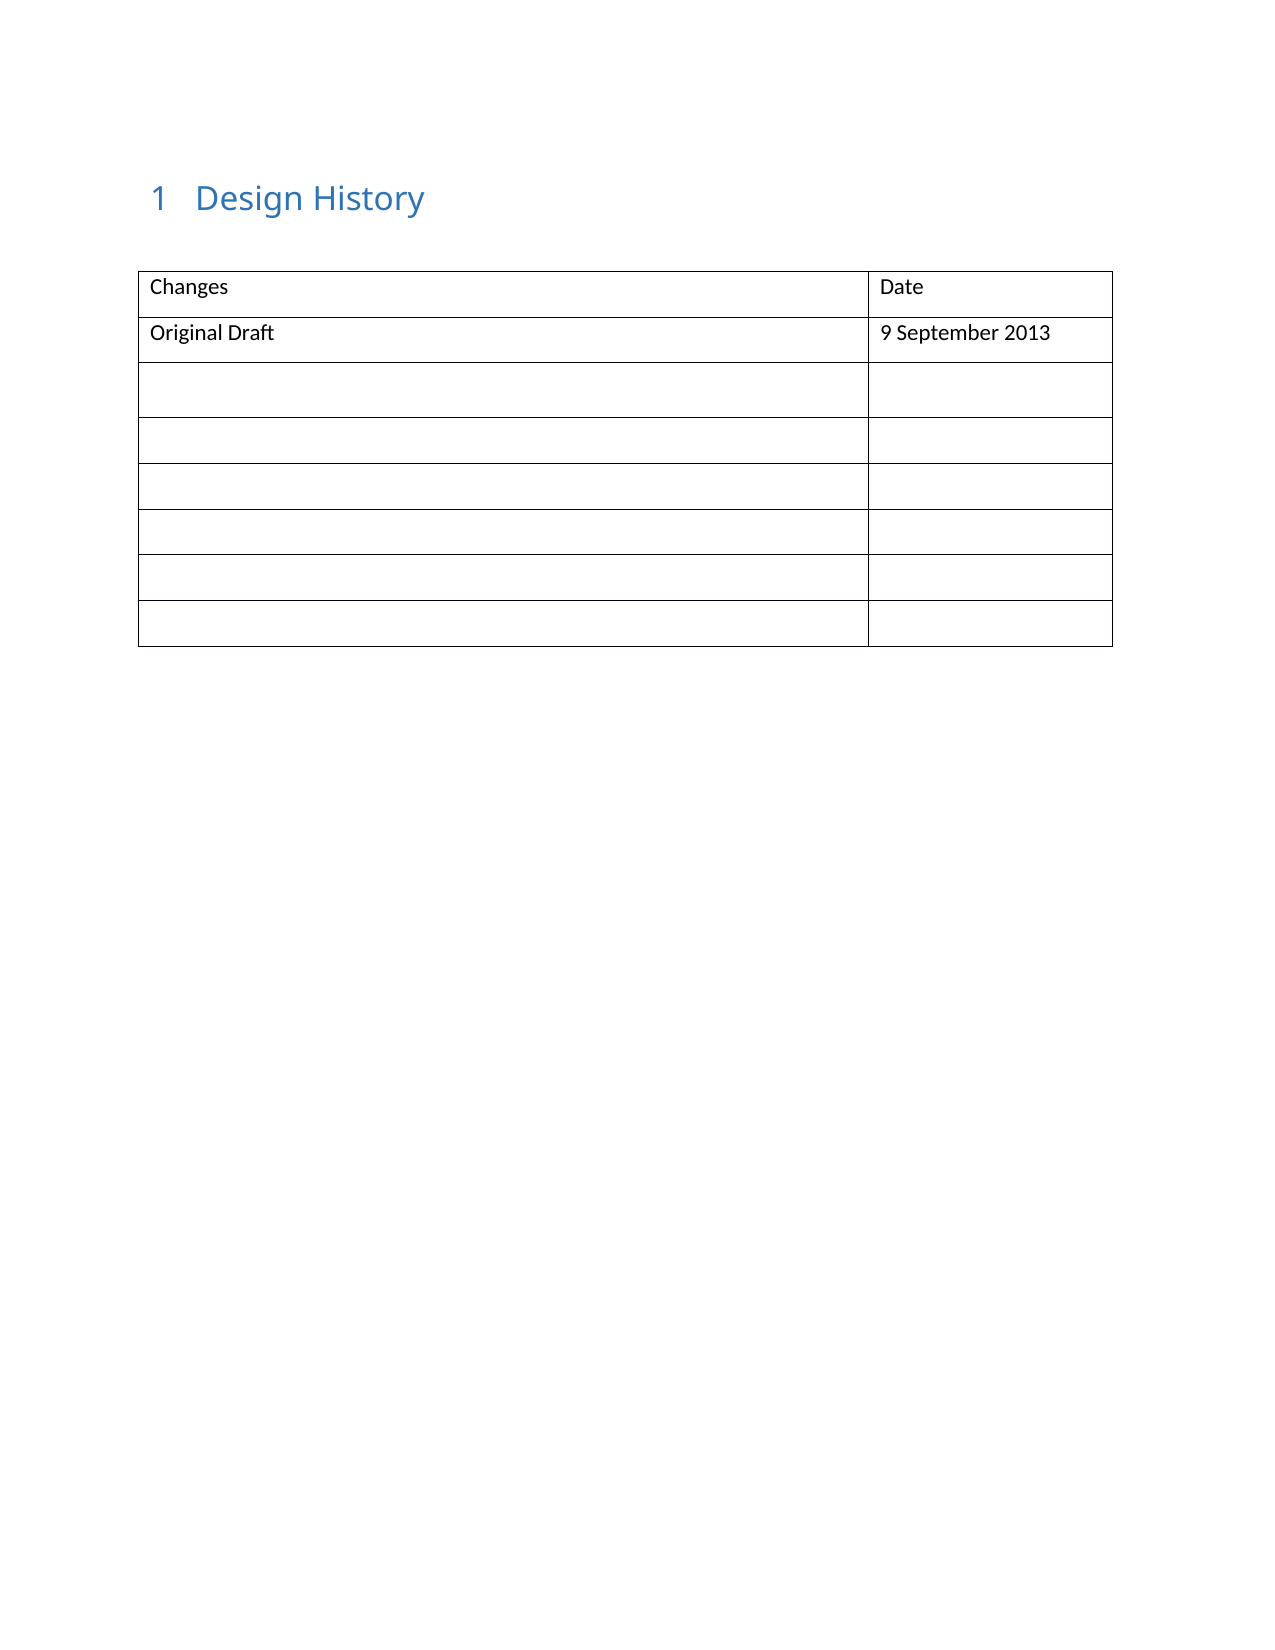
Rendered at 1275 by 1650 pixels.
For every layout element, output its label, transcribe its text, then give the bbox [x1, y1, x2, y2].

table_cell 9 September 2013 [869, 318, 1112, 362]
table_cell [869, 601, 1112, 646]
table_cell [139, 418, 868, 463]
table_cell [869, 464, 1112, 508]
table_header Changes [139, 272, 868, 317]
subtitle Design History [150, 175, 1125, 220]
table_cell [139, 601, 868, 646]
table_cell [869, 510, 1112, 554]
table_cell [139, 363, 868, 417]
table_cell [139, 555, 868, 600]
table_cell [139, 510, 868, 554]
table_header Date [869, 272, 1112, 317]
table_cell [869, 555, 1112, 600]
table_cell [869, 418, 1112, 463]
table_cell Original Draft [139, 318, 868, 362]
table_cell [869, 363, 1112, 417]
table_cell [139, 464, 868, 508]
